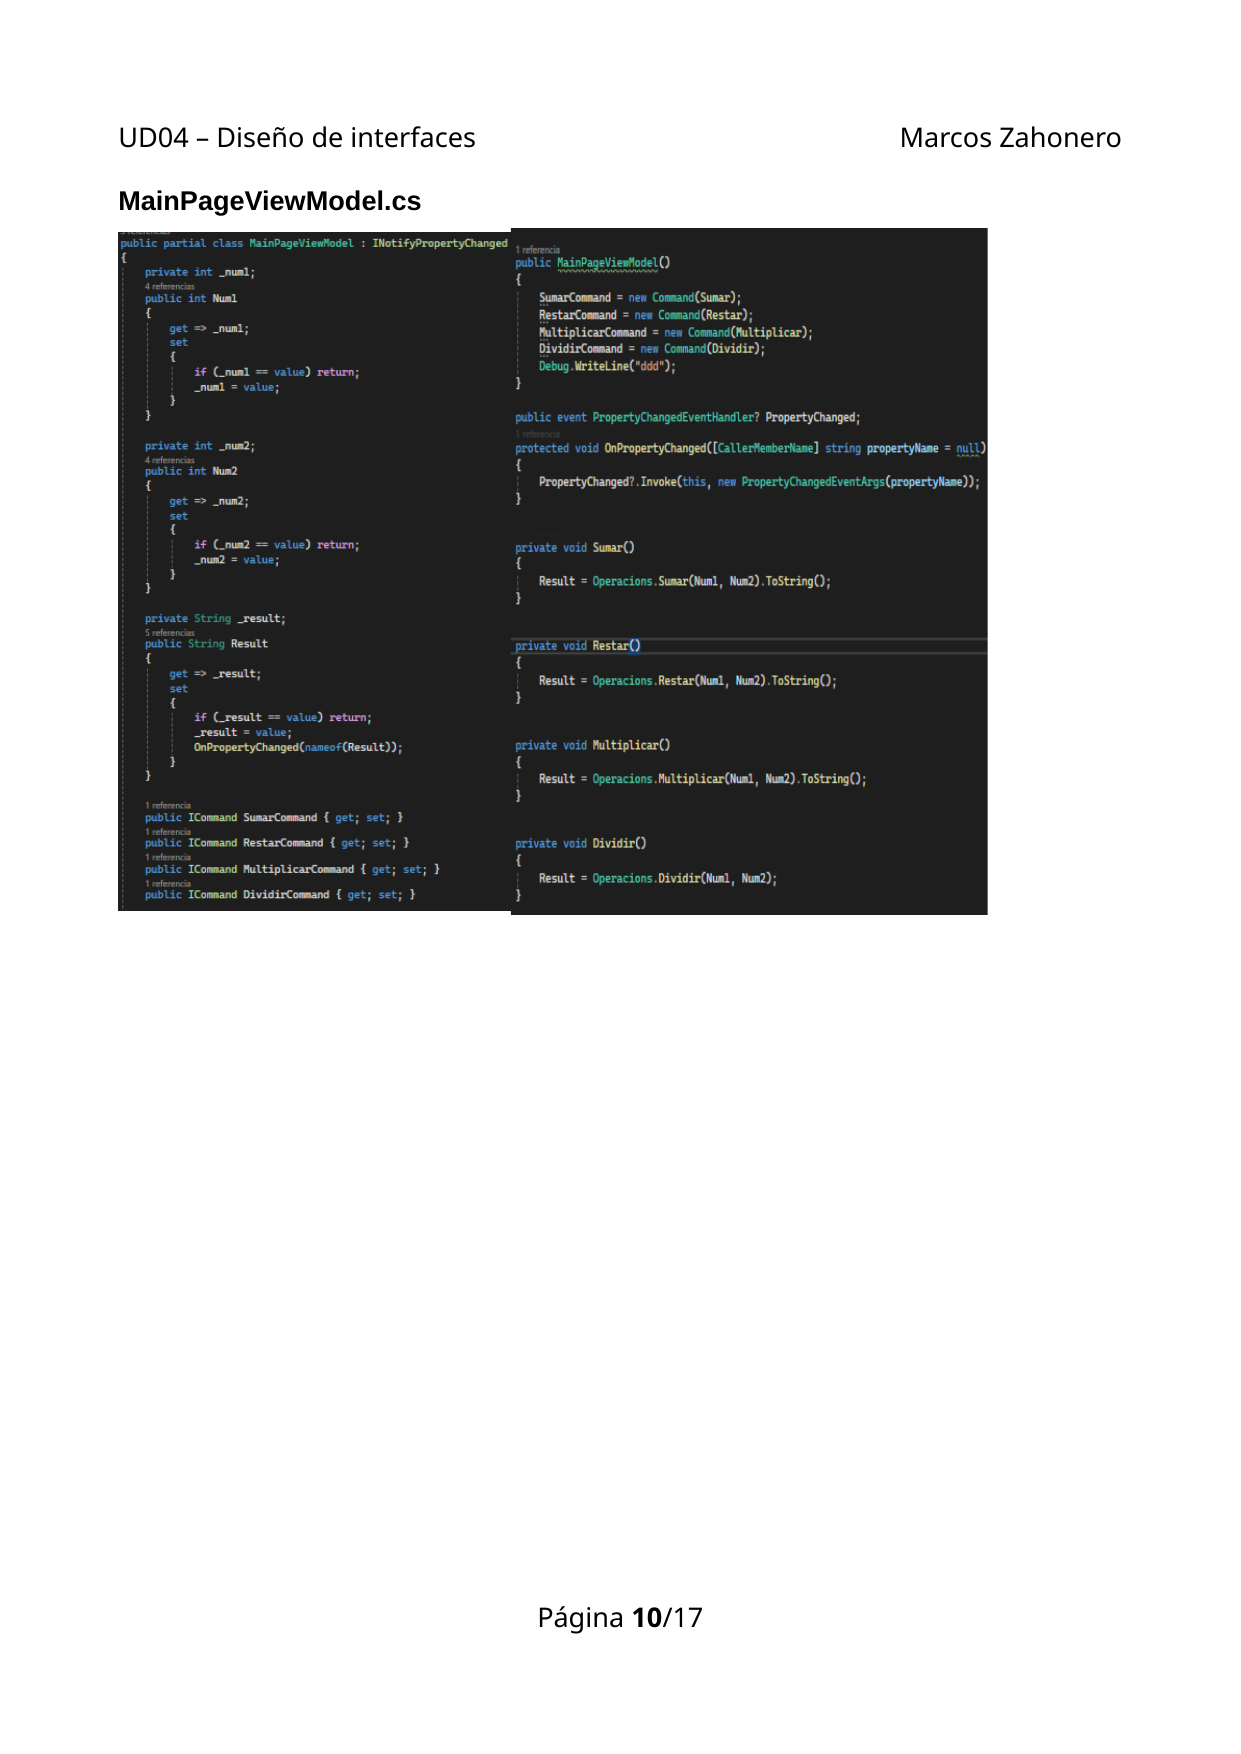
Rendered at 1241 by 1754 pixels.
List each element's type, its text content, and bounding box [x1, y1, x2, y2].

picture [118, 228, 988, 915]
subtitle MainPageViewModel.cs [118, 184, 1122, 216]
